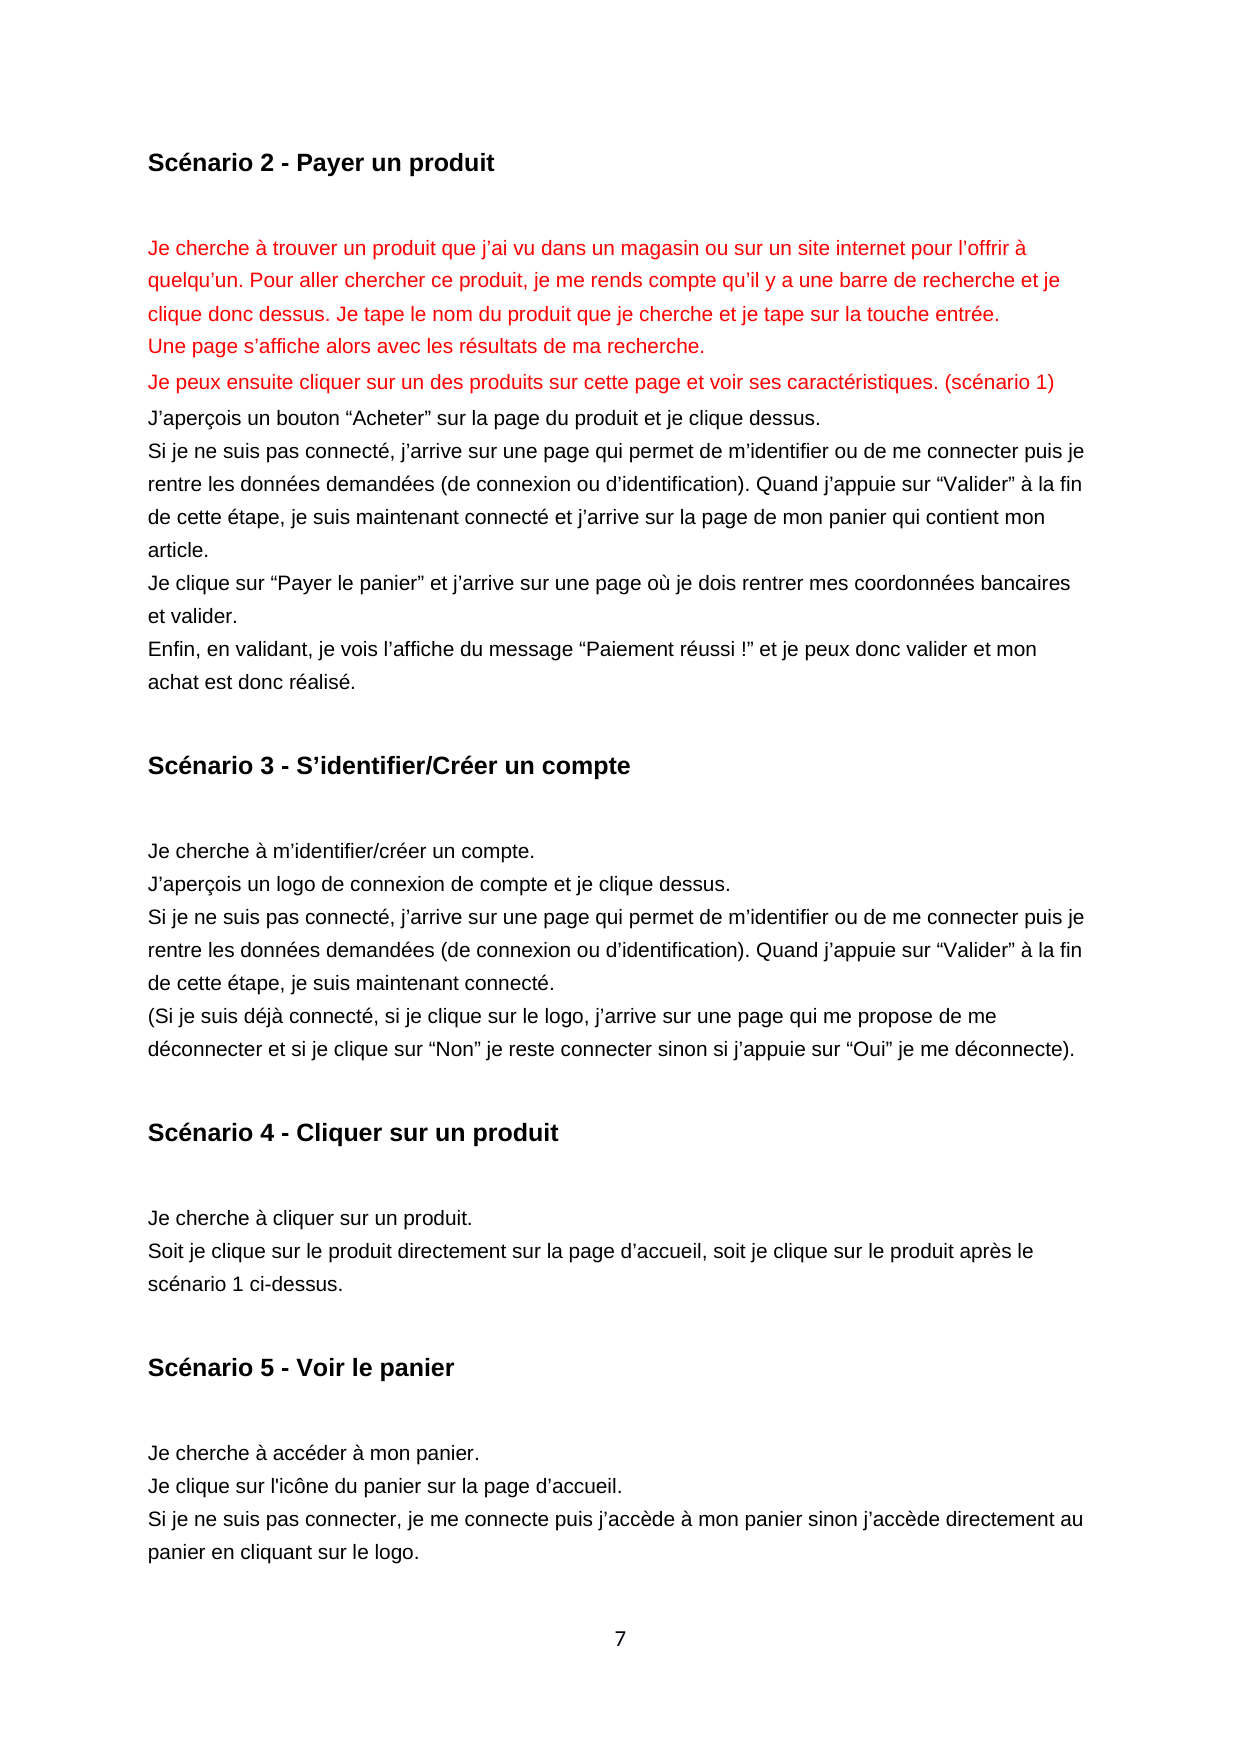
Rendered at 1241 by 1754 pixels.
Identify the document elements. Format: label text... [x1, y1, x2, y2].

text Une page s’affiche alors avec les résultats de ma recherche. [148, 334, 1093, 358]
text Scénario 2 - Payer un produit [148, 148, 1093, 176]
text Je clique sur l'icône du panier sur la page d’accueil. [148, 1474, 1093, 1498]
text Soit je clique sur le produit directement sur la page d’accueil, soit je clique sur le produit après le scénario 1 ci-dessus. [148, 1239, 1093, 1296]
text Scénario 4 - Cliquer sur un produit [148, 1118, 1093, 1147]
text Si je ne suis pas connecté, j’arrive sur une page qui permet de m’identifier ou de me connecter puis je rentre les données demandées (de connexion ou d’identification). Quand j’appuie sur “Valider” à la fin de cette étape, je suis maintenant connecté. [148, 905, 1093, 995]
text Je peux ensuite cliquer sur un des produits sur cette page et voir ses caractéristiques. (scénario 1) [148, 367, 1093, 395]
text J’aperçois un logo de connexion de compte et je clique dessus. [148, 872, 1093, 896]
text Je cherche à cliquer sur un produit. [148, 1206, 1093, 1230]
text Je cherche à m’identifier/créer un compte. [148, 839, 1093, 863]
text Scénario 5 - Voir le panier [148, 1353, 1093, 1382]
text Enfin, en validant, je vois l’affiche du message “Paiement réussi !” et je peux donc valider et mon achat est donc réalisé. [148, 637, 1093, 694]
text Je cherche à trouver un produit que j’ai vu dans un magasin ou sur un site internet pour l’offrir à quelqu’un. Pour aller chercher ce produit, je me rends compte qu’il y a une barre de recherche et je clique donc dessus. Je tape le nom du produit que je cherche et je tape sur la touche entrée. [148, 235, 1093, 325]
text Scénario 3 - S’identifier/Créer un compte [148, 751, 1093, 780]
text (Si je suis déjà connecté, si je clique sur le logo, j’arrive sur une page qui me propose de me déconnecter et si je clique sur “Non” je reste connecter sinon si j’appuie sur “Oui” je me déconnecte). [148, 1004, 1093, 1061]
text Si je ne suis pas connecté, j’arrive sur une page qui permet de m’identifier ou de me connecter puis je rentre les données demandées (de connexion ou d’identification). Quand j’appuie sur “Valider” à la fin de cette étape, je suis maintenant connecté et j’arrive sur la page de mon panier qui contient mon article. [148, 439, 1093, 562]
text Je clique sur “Payer le panier” et j’arrive sur une page où je dois rentrer mes coordonnées bancaires et valider. [148, 571, 1093, 628]
text J’aperçois un bouton “Acheter” sur la page du produit et je clique dessus. [148, 406, 1093, 430]
text Si je ne suis pas connecter, je me connecte puis j’accède à mon panier sinon j’accède directement au panier en cliquant sur le logo. [148, 1507, 1093, 1564]
text Je cherche à accéder à mon panier. [148, 1441, 1093, 1465]
